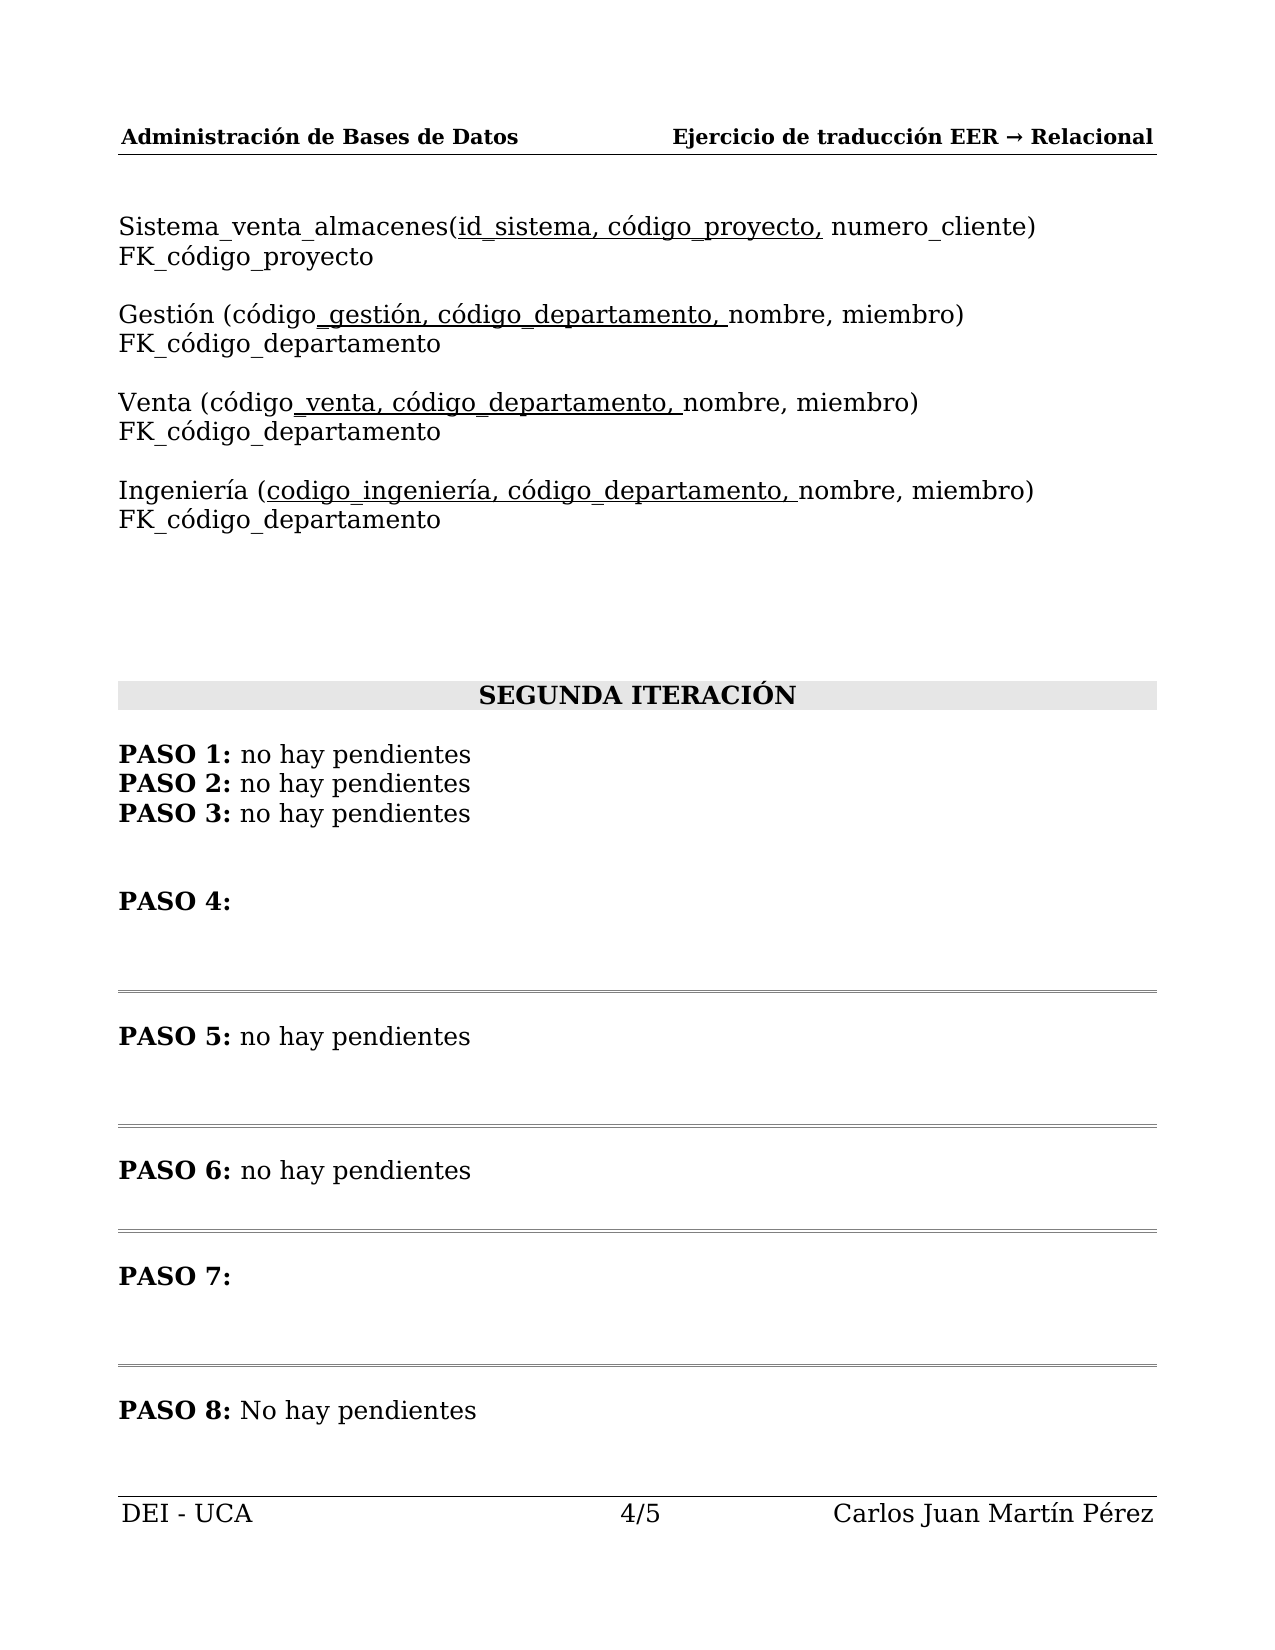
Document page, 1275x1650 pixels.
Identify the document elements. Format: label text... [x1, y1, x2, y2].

text FK_código_departamento [118, 417, 1157, 447]
text PASO 5: no hay pendientes [118, 1022, 1157, 1051]
text Venta (código_venta, código_departamento, nombre, miembro) [118, 388, 1157, 417]
text PASO 8: No hay pendientes [118, 1396, 1157, 1426]
text Sistema_venta_almacenes(id_sistema, código_proyecto, numero_cliente) [118, 212, 1157, 242]
text FK_código_departamento [118, 329, 1157, 359]
text Gestión (código_gestión, código_departamento, nombre, miembro) [118, 300, 1157, 329]
text FK_código_proyecto [118, 242, 1157, 271]
text PASO 7: [118, 1261, 1157, 1291]
text PASO 2: no hay pendientes [118, 769, 1157, 799]
text PASO 3: no hay pendientes [118, 799, 1157, 828]
text Ingeniería (codigo_ingeniería, código_departamento, nombre, miembro) [118, 476, 1157, 505]
text FK_código_departamento [118, 505, 1157, 534]
text SEGUNDA ITERACIÓN [118, 681, 1157, 710]
text PASO 6: no hay pendientes [118, 1156, 1157, 1186]
text PASO 1: no hay pendientes [118, 739, 1157, 769]
text PASO 4: [118, 887, 1157, 917]
